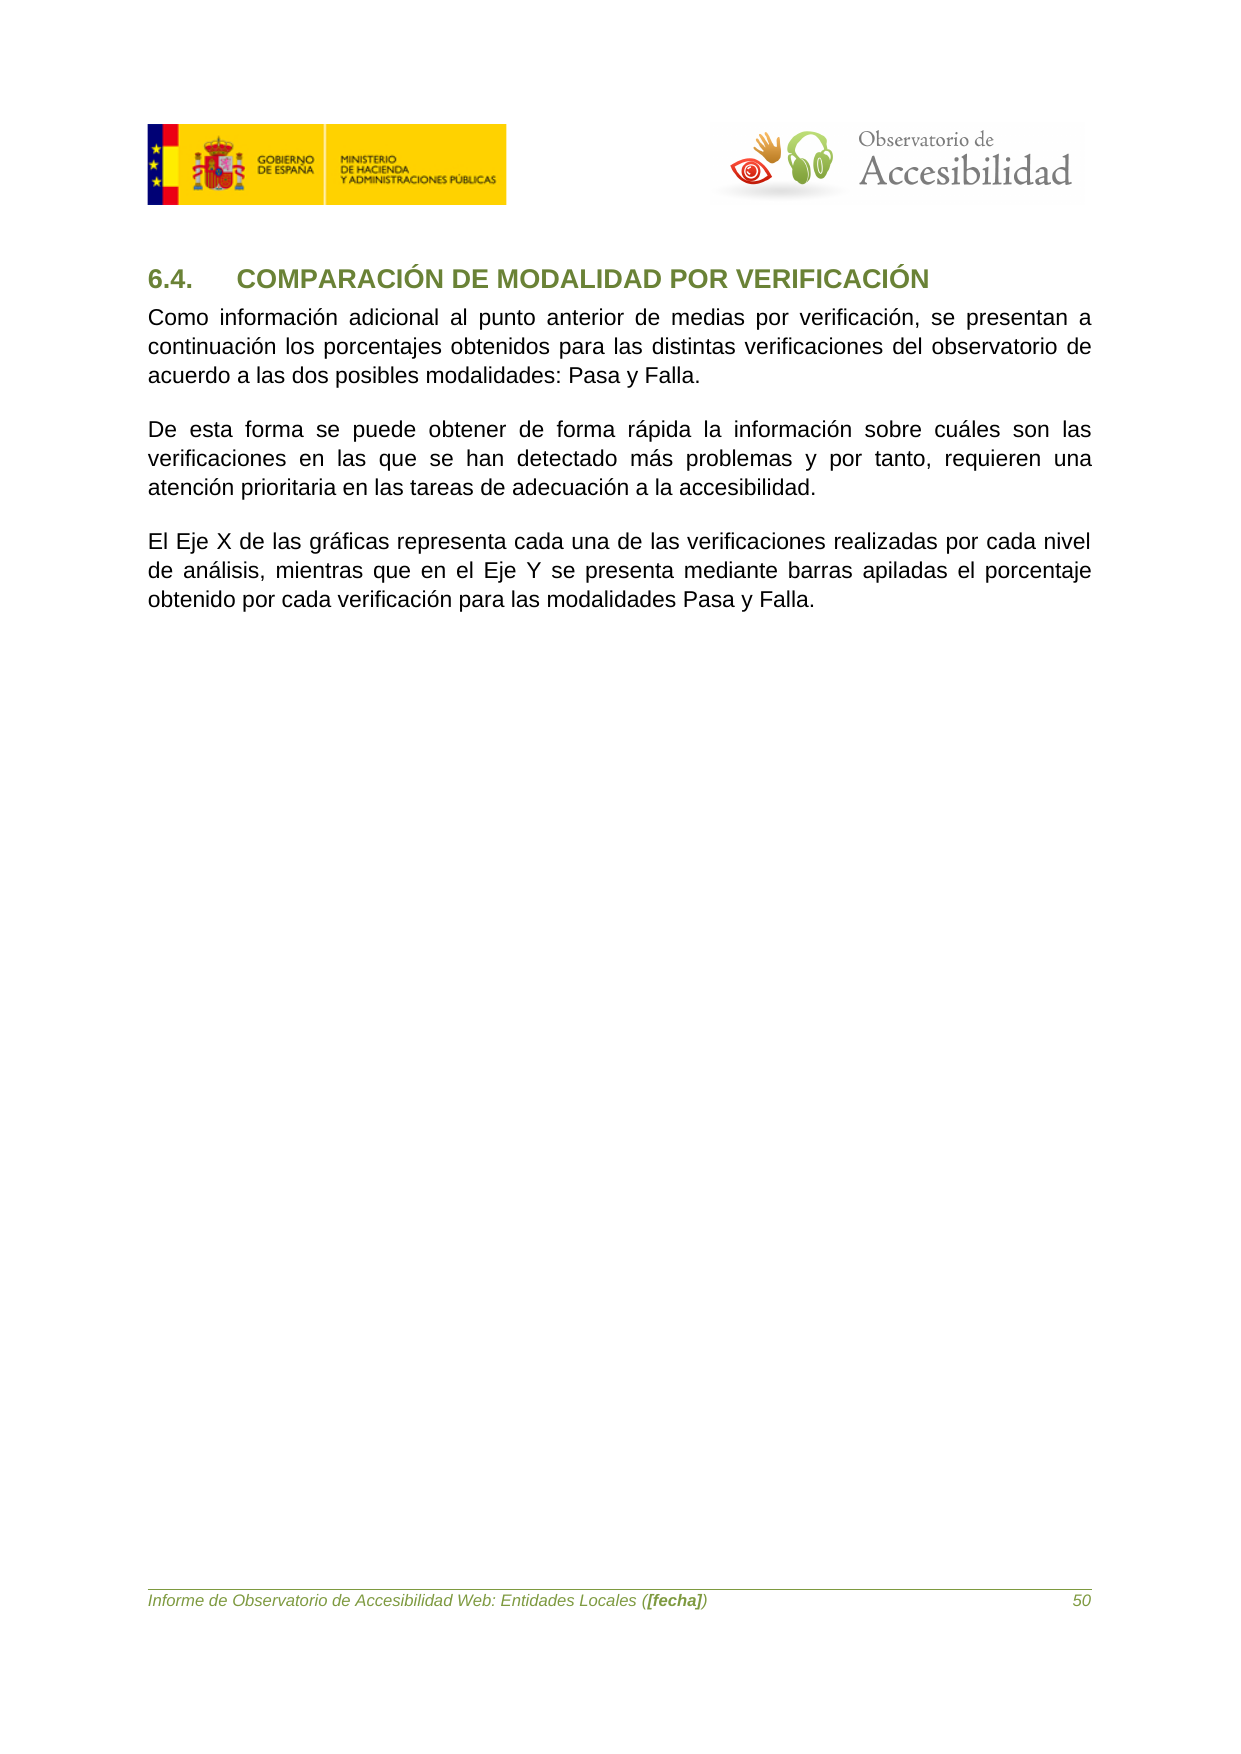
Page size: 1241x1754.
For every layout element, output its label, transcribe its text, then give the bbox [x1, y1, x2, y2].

text De esta forma se puede obtener de forma rápida la información sobre cuáles son las verificaciones en las que se han detectado más problemas y por tanto, requieren una atención prioritaria en las tareas de adecuación a la accesibilidad. [148, 416, 1092, 500]
picture [147, 124, 507, 205]
picture [710, 122, 1086, 205]
text Como información adicional al punto anterior de medias por verificación, se presentan a continuación los porcentajes obtenidos para las distintas verificaciones del observatorio de acuerdo a las dos posibles modalidades: Pasa y Falla. [148, 304, 1092, 388]
list Comparación de Modalidad por Verificación [148, 263, 1092, 294]
text El Eje X de las gráficas representa cada una de las verificaciones realizadas por cada nivel de análisis, mientras que en el Eje Y se presenta mediante barras apiladas el porcentaje obtenido por cada verificación para las modalidades Pasa y Falla. [148, 528, 1092, 612]
